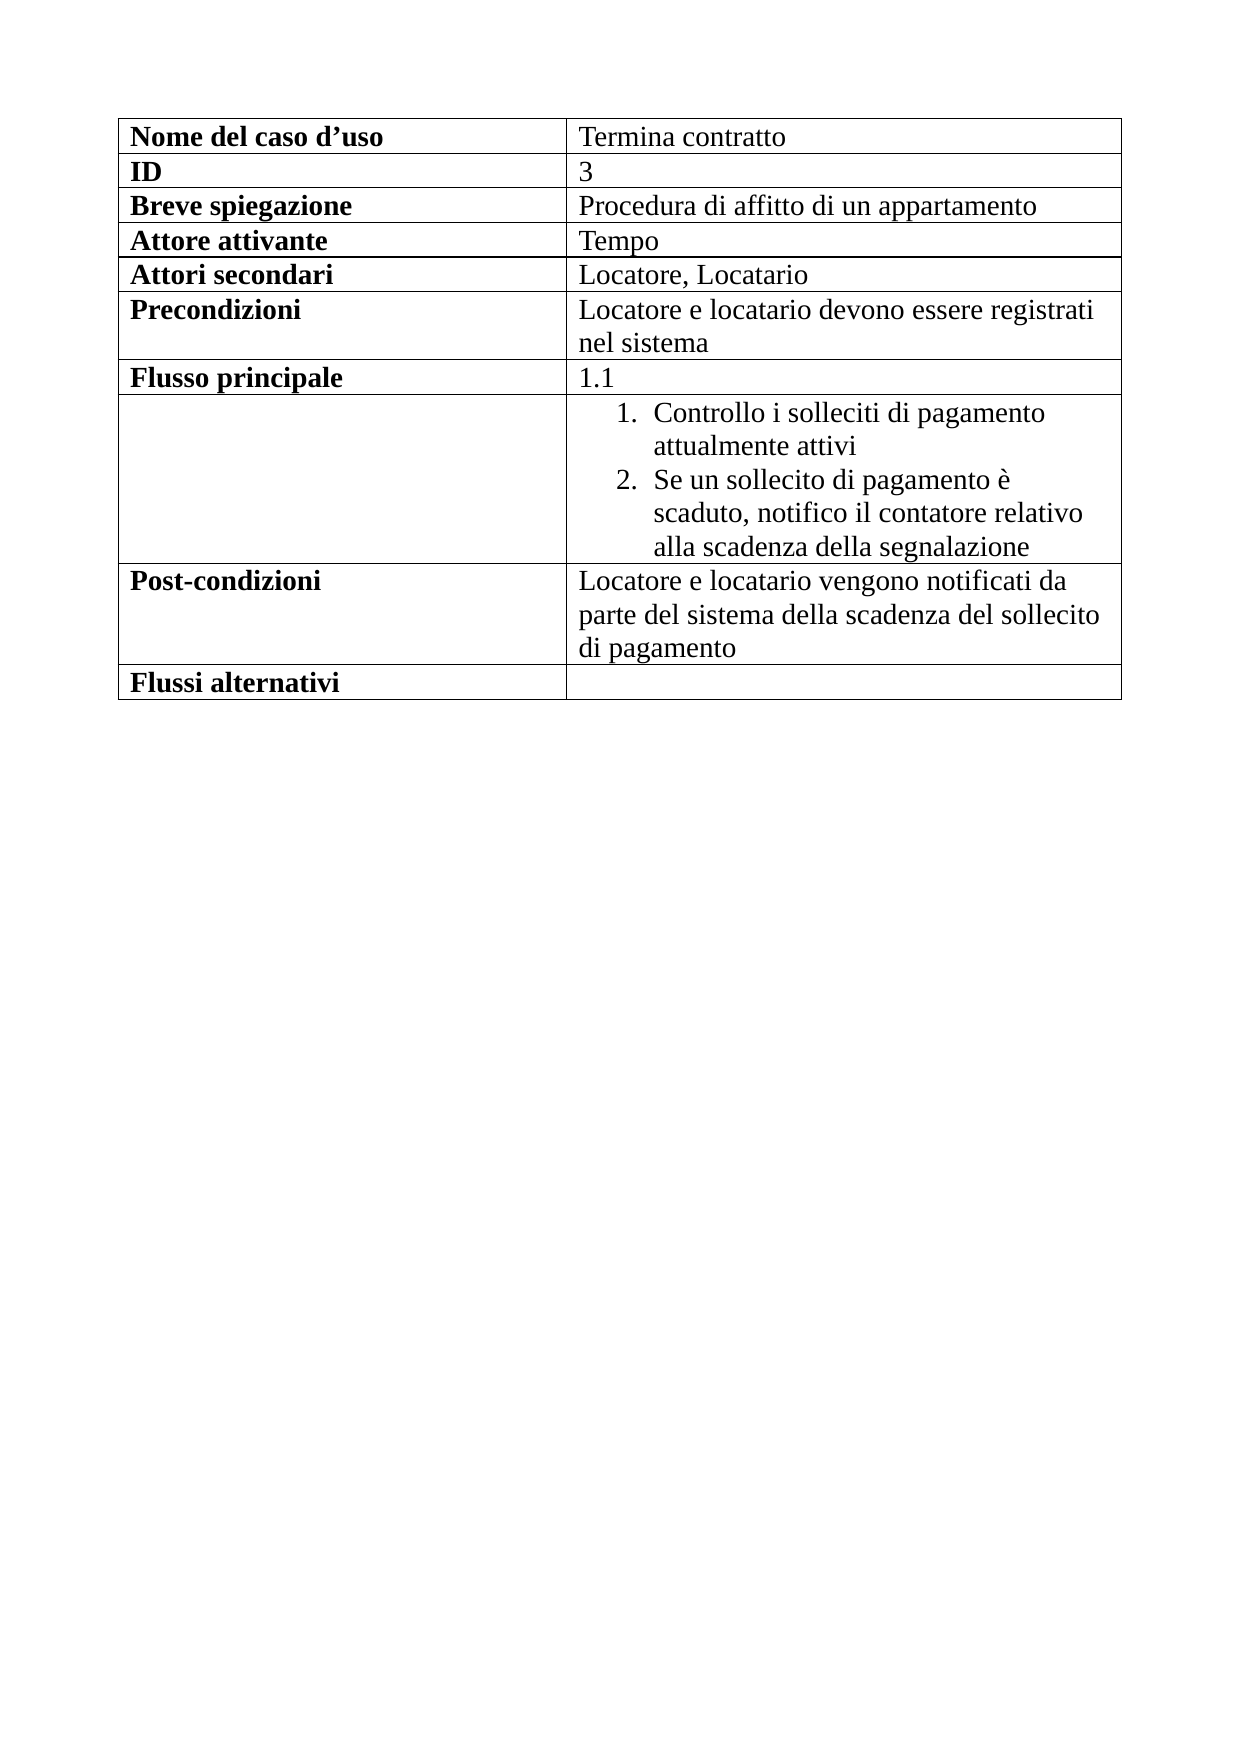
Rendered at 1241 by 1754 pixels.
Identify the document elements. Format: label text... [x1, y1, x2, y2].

table_cell Breve spiegazione [119, 188, 566, 222]
table_header Nome del caso d’uso [119, 119, 566, 153]
table_cell Controllo i solleciti di pagamento attualmente attivi Se un sollecito di pagamento è scaduto, notifico il contatore relativo alla scadenza della segnalazione [567, 395, 1121, 562]
table_cell Attori secondari [119, 258, 566, 291]
table_cell [119, 395, 566, 562]
table_cell Flussi alternativi [119, 665, 566, 699]
table_cell Locatore e locatario vengono notificati da parte del sistema della scadenza del sollecito di pagamento [567, 564, 1121, 664]
table_cell Attore attivante [119, 223, 566, 256]
table_cell 3 [567, 154, 1121, 187]
table_cell [567, 665, 1121, 699]
table_cell Tempo [567, 223, 1121, 256]
table_cell Flusso principale [119, 360, 566, 394]
table_cell 1.1 [567, 360, 1121, 394]
table_cell Post-condizioni [119, 564, 566, 664]
table_cell Locatore, Locatario [567, 258, 1121, 291]
table_cell Precondizioni [119, 292, 566, 359]
table_cell Procedura di affitto di un appartamento [567, 188, 1121, 222]
table_header Termina contratto [567, 119, 1121, 153]
table_cell ID [119, 154, 566, 187]
table_cell Locatore e locatario devono essere registrati nel sistema [567, 292, 1121, 359]
